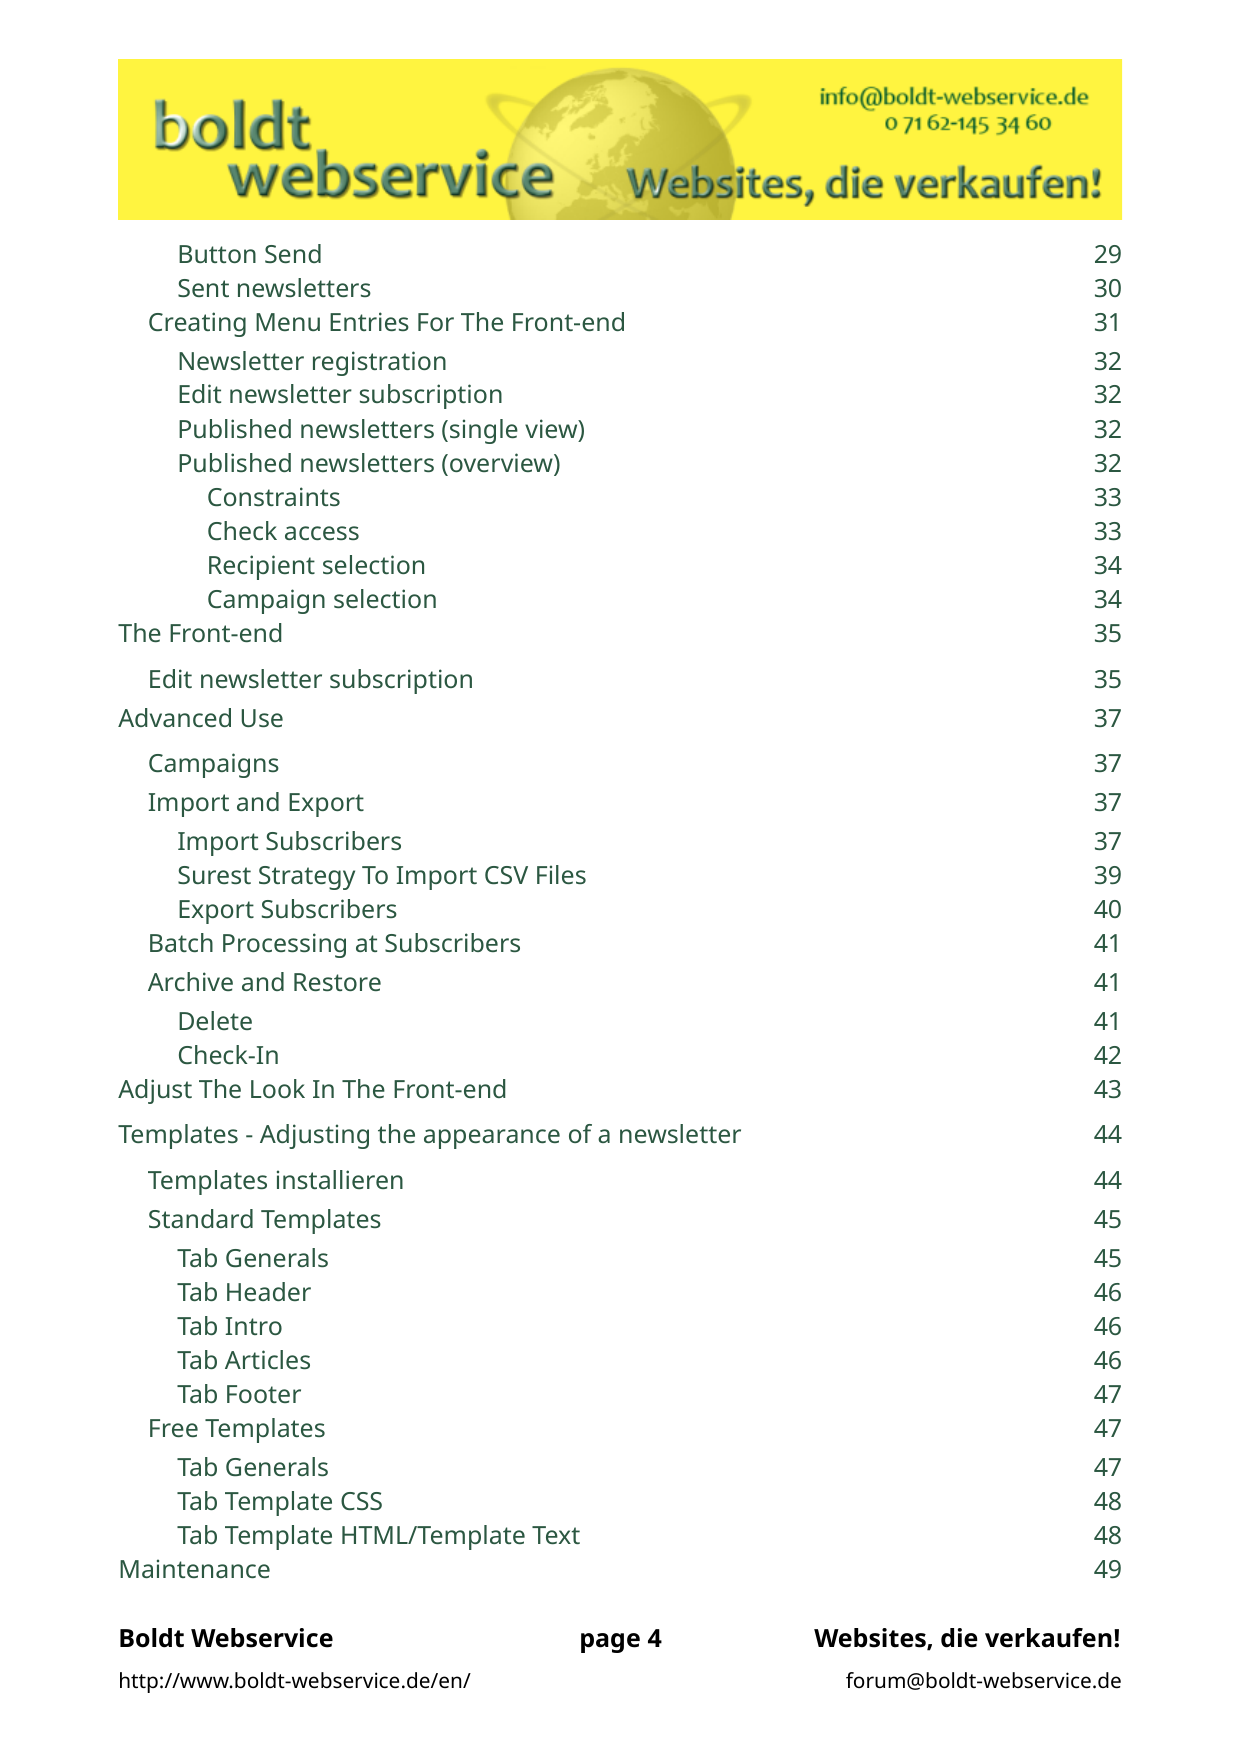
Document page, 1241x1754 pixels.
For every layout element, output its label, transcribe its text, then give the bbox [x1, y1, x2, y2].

text Import Subscribers 37 [177, 823, 1122, 858]
text Campaigns 37 [148, 746, 1122, 780]
text Tab Header 46 [177, 1274, 1122, 1309]
text Tab Articles 46 [177, 1343, 1122, 1377]
text Published newsletters (overview) 32 [177, 445, 1122, 479]
text Tab Template HTML/Template Text 48 [177, 1518, 1122, 1552]
text Batch Processing at Subscribers 41 [148, 926, 1122, 960]
text Newsletter registration 32 [177, 343, 1122, 377]
text Standard Templates 45 [148, 1202, 1122, 1236]
text Import and Export 37 [148, 785, 1122, 819]
text Edit newsletter subscription 35 [148, 661, 1122, 696]
text Check access 33 [207, 513, 1122, 547]
text Tab Generals 47 [177, 1449, 1122, 1484]
text Tab Generals 45 [177, 1241, 1122, 1274]
text Recipient selection 34 [207, 547, 1122, 582]
text Check-In 42 [177, 1037, 1122, 1071]
text Published newsletters (single view) 32 [177, 411, 1122, 445]
text Button Send 29 [177, 236, 1122, 270]
text Advanced Use 37 [118, 700, 1122, 734]
text The Front-end 35 [118, 616, 1122, 650]
text Tab Footer 47 [177, 1377, 1122, 1411]
text Edit newsletter subscription 32 [177, 377, 1122, 411]
text Templates - Adjusting the appearance of a newsletter 44 [118, 1117, 1122, 1151]
text Archive and Restore 41 [148, 964, 1122, 998]
text Delete 41 [177, 1003, 1122, 1037]
text Sent newsletters 30 [177, 270, 1122, 304]
text Creating Menu Entries For The Front-end 31 [148, 304, 1122, 338]
text Export Subscribers 40 [177, 892, 1122, 926]
text Campaign selection 34 [207, 582, 1122, 616]
text Tab Template CSS 48 [177, 1484, 1122, 1518]
text Maintenance 49 [118, 1552, 1122, 1586]
text Constraints 33 [207, 479, 1122, 513]
text Tab Intro 46 [177, 1309, 1122, 1343]
text Free Templates 47 [148, 1411, 1122, 1445]
text Adjust The Look In The Front-end 43 [118, 1071, 1122, 1105]
text Surest Strategy To Import CSV Files 39 [177, 858, 1122, 892]
text Templates installieren 44 [148, 1163, 1122, 1197]
picture [118, 59, 1123, 220]
